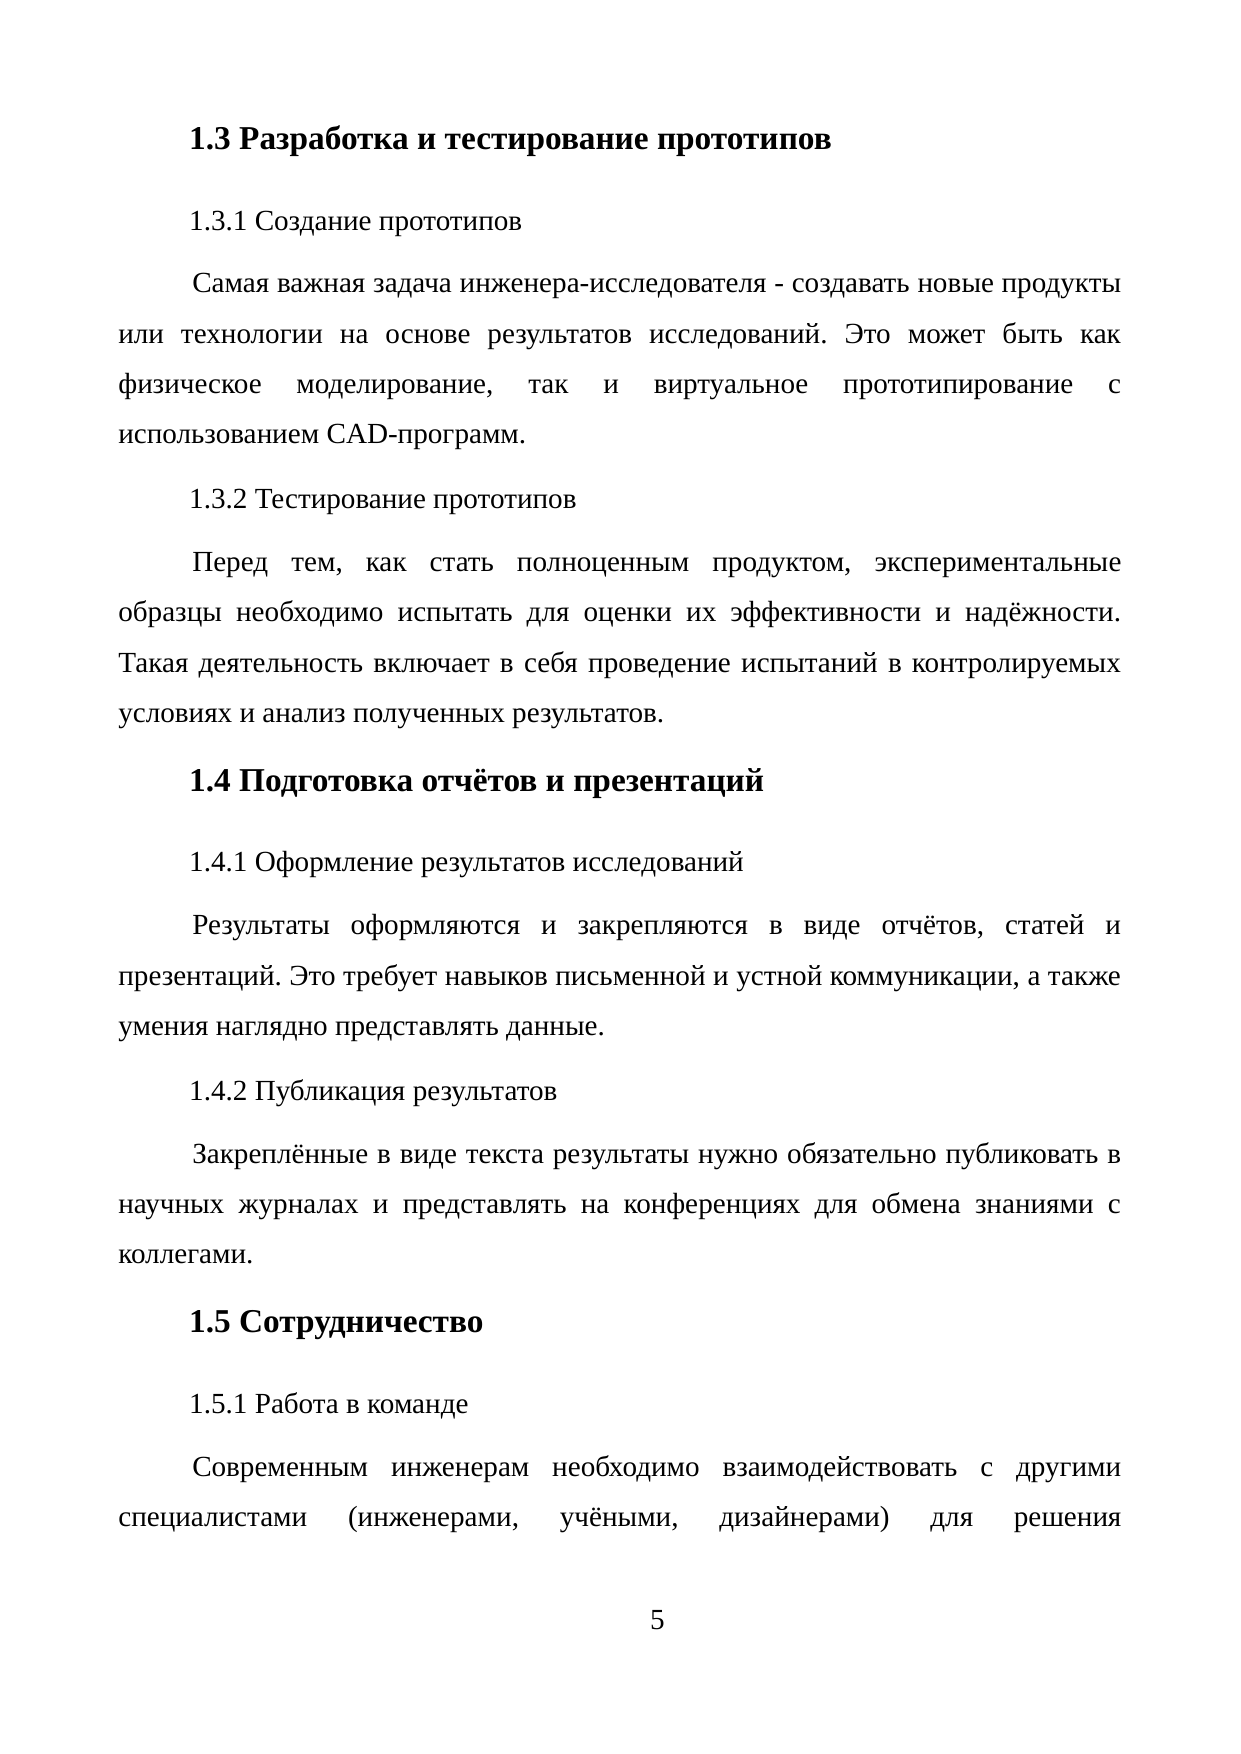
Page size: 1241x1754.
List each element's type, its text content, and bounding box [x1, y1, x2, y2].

subtitle Подготовка отчётов и презентаций [118, 760, 1122, 798]
subtitle Оформление результатов исследований [118, 844, 1122, 878]
text Результаты оформляются и закрепляются в виде отчётов, статей и презентаций. Это требует навыков письменной и устной коммуникации, а также умения наглядно представлять данные. [118, 907, 1122, 1042]
subtitle Тестирование прототипов [118, 481, 1122, 515]
subtitle Работа в команде [118, 1386, 1122, 1419]
text Закреплённые в виде текста результаты нужно обязательно публиковать в научных журналах и представлять на конференциях для обмена знаниями с коллегами. [118, 1136, 1122, 1270]
subtitle Публикация результатов [118, 1073, 1122, 1106]
text Перед тем, как стать полноценным продуктом, экспериментальные образцы необходимо испытать для оценки их эффективности и надёжности. Такая деятельность включает в себя проведение испытаний в контролируемых условиях и анализ полученных результатов. [118, 544, 1122, 728]
subtitle Разработка и тестирование прототипов [118, 118, 1122, 156]
text Самая важная задача инженера-исследователя - создавать новые продукты или технологии на основе результатов исследований. Это может быть как физическое моделирование, так и виртуальное прототипирование с использованием CAD-программ. [118, 265, 1122, 450]
subtitle Создание прототипов [118, 203, 1122, 236]
text Современным инженерам необходимо взаимодействовать с другими специалистами (инженерами, учёными, дизайнерами) для решения [118, 1449, 1122, 1533]
subtitle Сотрудничество [118, 1301, 1122, 1340]
